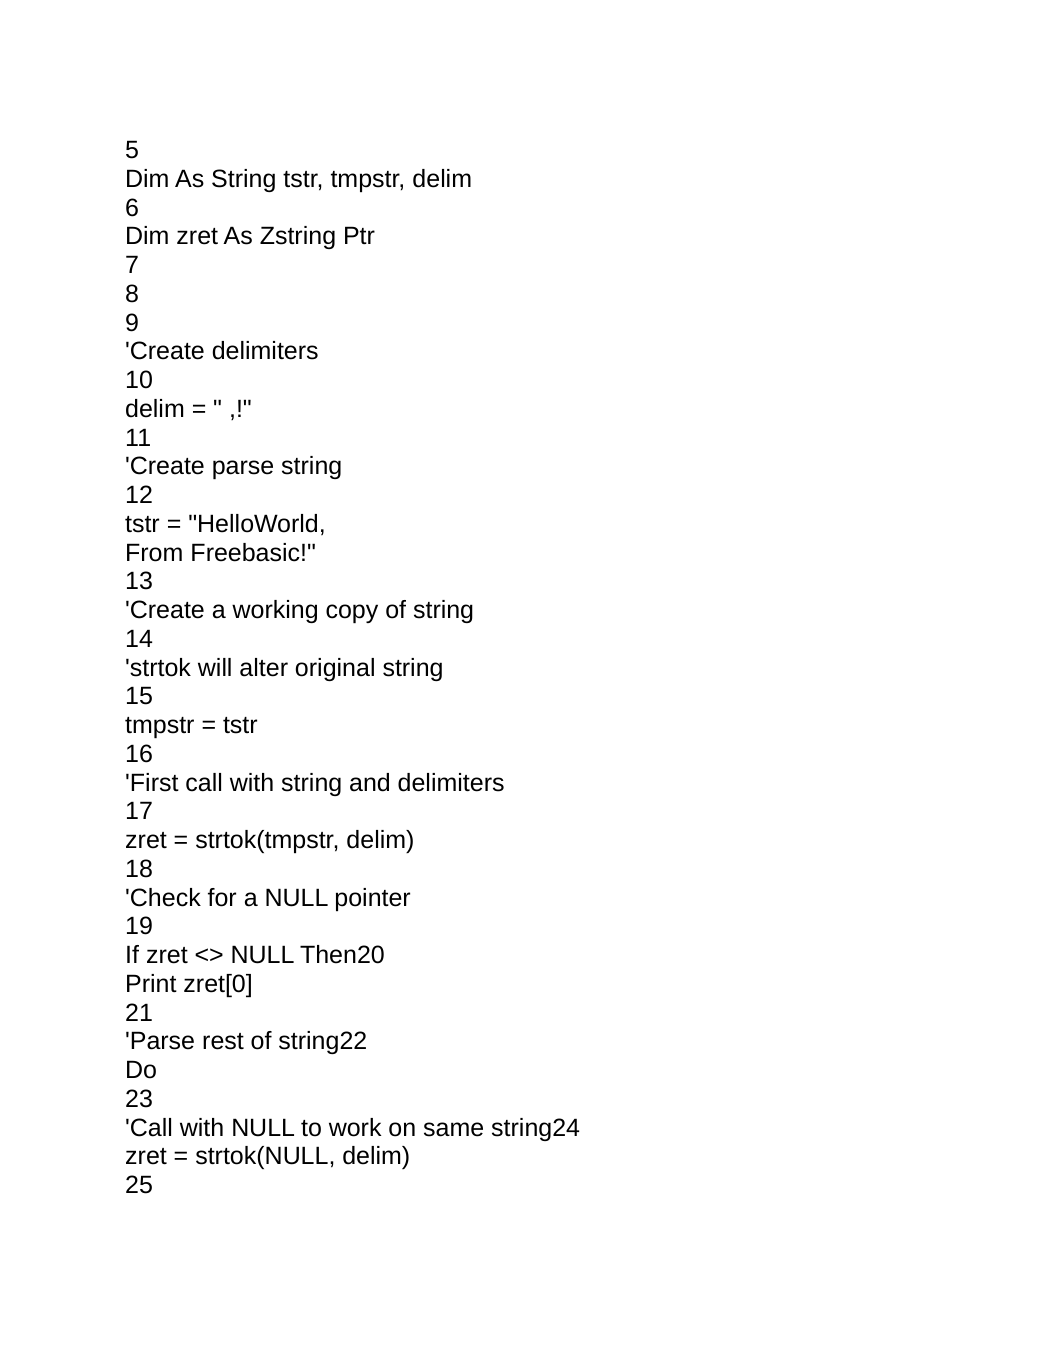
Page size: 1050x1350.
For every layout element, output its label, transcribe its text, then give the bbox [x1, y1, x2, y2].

text Dim zret As Zstring Ptr [75, 221, 975, 250]
text 'Call with NULL to work on same string24 [75, 1112, 975, 1141]
text 'Parse rest of string22 [75, 1026, 975, 1055]
text 'strtok will alter original string [75, 652, 975, 681]
text 7 [75, 250, 975, 279]
text 23 [75, 1084, 975, 1112]
text 'Create parse string [75, 451, 975, 480]
text 'Check for a NULL pointer [75, 882, 975, 911]
text Print zret[0] [75, 969, 975, 997]
text From Freebasic!" [75, 537, 975, 566]
text 21 [75, 997, 975, 1026]
text tmpstr = tstr [75, 710, 975, 739]
text zret = strtok(NULL, delim) [75, 1141, 975, 1170]
text 'Create a working copy of string [75, 595, 975, 624]
text 6 [75, 192, 975, 221]
text 19 [75, 911, 975, 940]
text 15 [75, 681, 975, 710]
text 10 [75, 365, 975, 394]
text 25 [75, 1170, 975, 1199]
text delim = " ,!" [75, 394, 975, 422]
text 14 [75, 624, 975, 652]
text 5 [75, 135, 975, 164]
text 8 [75, 279, 975, 307]
text 9 [75, 307, 975, 336]
text 16 [75, 739, 975, 767]
text 11 [75, 422, 975, 451]
text Dim As String tstr, tmpstr, delim [75, 164, 975, 192]
text Do [75, 1055, 975, 1084]
text zret = strtok(tmpstr, delim) [75, 825, 975, 854]
text tstr = "HelloWorld, [75, 509, 975, 537]
text 17 [75, 796, 975, 825]
text 18 [75, 854, 975, 882]
text 'First call with string and delimiters [75, 767, 975, 796]
text 13 [75, 566, 975, 595]
text 'Create delimiters [75, 336, 975, 365]
text If zret <> NULL Then20 [75, 940, 975, 969]
text 12 [75, 480, 975, 509]
